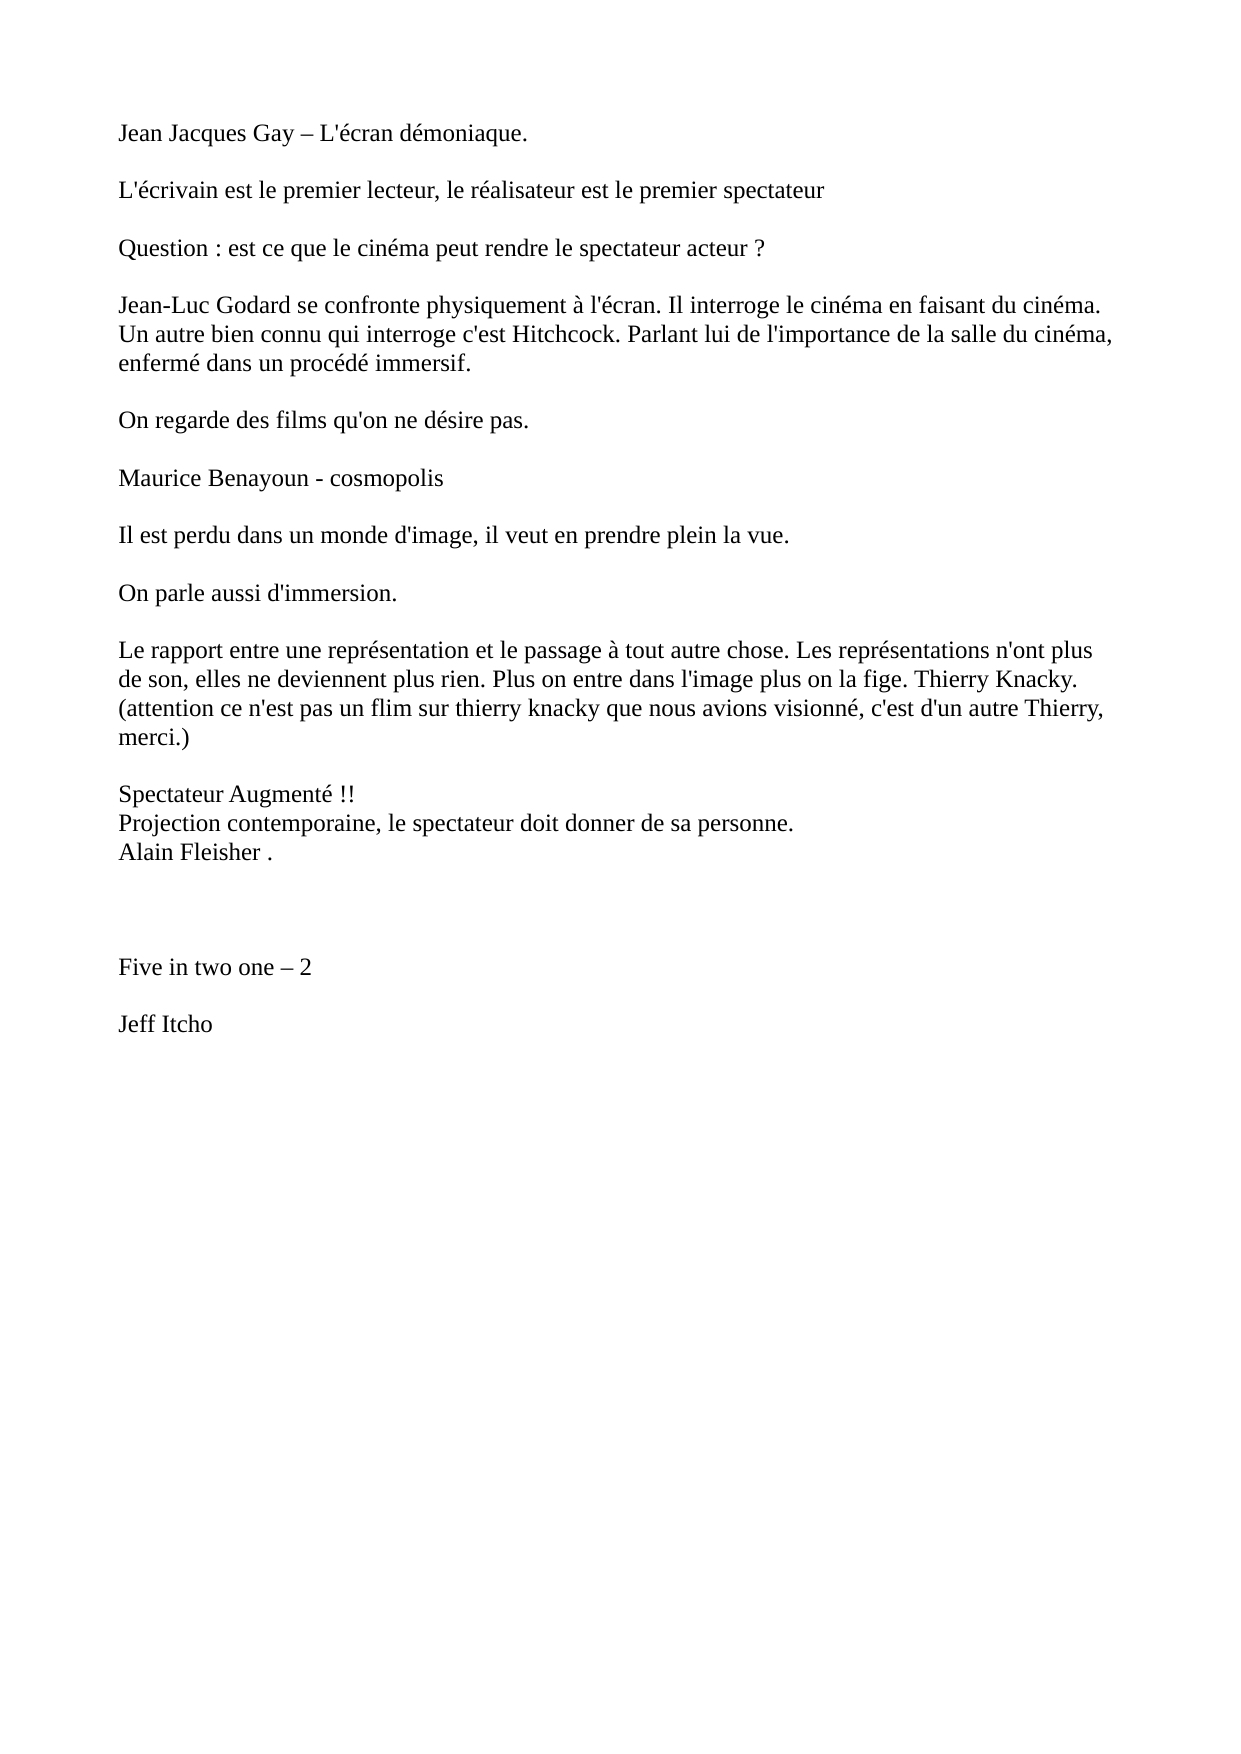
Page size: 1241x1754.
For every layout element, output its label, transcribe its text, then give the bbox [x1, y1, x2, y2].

text Un autre bien connu qui interroge c'est Hitchcock. Parlant lui de l'importance de la salle du cinéma, enfermé dans un procédé immersif. [118, 319, 1122, 377]
text Five in two one – 2 [118, 952, 1122, 981]
text Jean Jacques Gay – L'écran démoniaque. [118, 118, 1122, 147]
text Spectateur Augmenté !! [118, 779, 1122, 808]
text Il est perdu dans un monde d'image, il veut en prendre plein la vue. [118, 521, 1122, 549]
text L'écrivain est le premier lecteur, le réalisateur est le premier spectateur [118, 176, 1122, 204]
text Projection contemporaine, le spectateur doit donner de sa personne. [118, 808, 1122, 837]
text On regarde des films qu'on ne désire pas. [118, 406, 1122, 434]
text Maurice Benayoun - cosmopolis [118, 463, 1122, 492]
text Alain Fleisher . [118, 837, 1122, 866]
text Jean-Luc Godard se confronte physiquement à l'écran. Il interroge le cinéma en faisant du cinéma. [118, 291, 1122, 319]
text Question : est ce que le cinéma peut rendre le spectateur acteur ? [118, 233, 1122, 262]
text On parle aussi d'immersion. [118, 578, 1122, 607]
text Jeff Itcho [118, 1009, 1122, 1038]
text Le rapport entre une représentation et le passage à tout autre chose. Les représentations n'ont plus de son, elles ne deviennent plus rien. Plus on entre dans l'image plus on la fige. Thierry Knacky. (attention ce n'est pas un flim sur thierry knacky que nous avions visionné, c'est d'un autre Thierry, merci.) [118, 636, 1122, 751]
